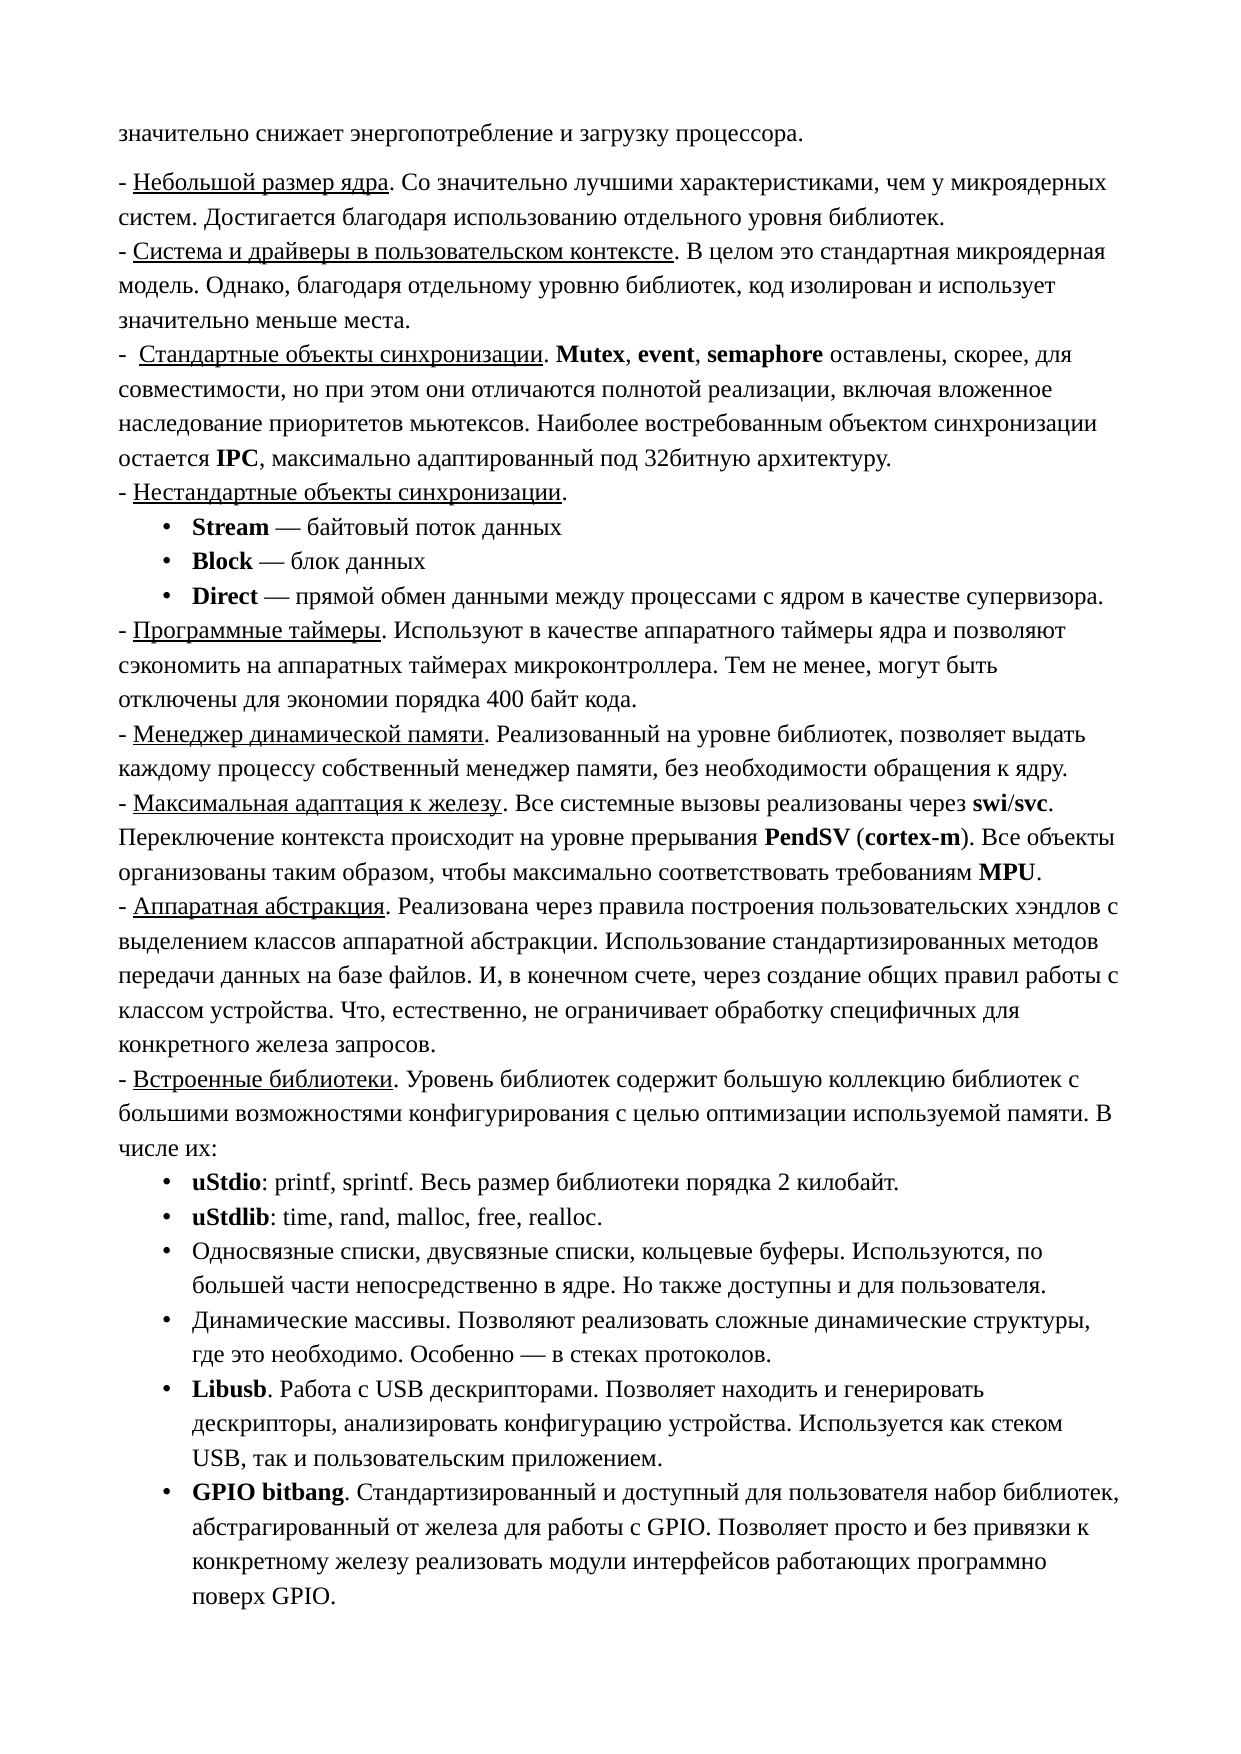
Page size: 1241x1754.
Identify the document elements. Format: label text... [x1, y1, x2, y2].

list uStdio: printf, sprintf. Весь размер библиотеки порядка 2 килобайт. [162, 1167, 1122, 1196]
text - Стандартные объекты синхронизации. Mutex, event, semaphore оставлены, скорее, для совместимости, но при этом они отличаются полнотой реализации, включая вложенное наследование приоритетов мьютексов. Наиболее востребованным объектом синхронизации остается IPC, максимально адаптированный под 32битную архитектуру. [118, 339, 1122, 472]
list Block — блок данных [162, 546, 1122, 575]
text - Программные таймеры. Используют в качестве аппаратного таймеры ядра и позволяют сэкономить на аппаратных таймерах микроконтроллера. Тем не менее, могут быть отключены для экономии порядка 400 байт кода. [118, 615, 1122, 713]
text - Небольшой размер ядра. Со значительно лучшими характеристиками, чем у микроядерных систем. Достигается благодаря использованию отдельного уровня библиотек. [118, 167, 1122, 230]
text - Максимальная адаптация к железу. Все системные вызовы реализованы через swi/svc. Переключение контекста происходит на уровне прерывания PendSV (cortex-m). Все объекты организованы таким образом, чтобы максимально соответствовать требованиям MPU. [118, 788, 1122, 886]
list Stream — байтовый поток данных [162, 512, 1122, 541]
text - Система и драйверы в пользовательском контексте. В целом это стандартная микроядерная модель. Однако, благодаря отдельному уровню библиотек, код изолирован и использует значительно меньше места. [118, 236, 1122, 334]
list Direct — прямой обмен данными между процессами с ядром в качестве супервизора. [162, 581, 1122, 610]
text значительно снижает энергопотребление и загрузку процессора. [118, 118, 1122, 147]
text - Менеджер динамической памяти. Реализованный на уровне библиотек, позволяет выдать каждому процессу собственный менеджер памяти, без необходимости обращения к ядру. [118, 719, 1122, 782]
text - Встроенные библиотеки. Уровень библиотек содержит большую коллекцию библиотек с большими возможностями конфигурирования с целью оптимизации используемой памяти. В числе их: [118, 1064, 1122, 1161]
list Односвязные списки, двусвязные списки, кольцевые буферы. Используются, по большей части непосредственно в ядре. Но также доступны и для пользователя. [162, 1236, 1122, 1299]
list Динамические массивы. Позволяют реализовать сложные динамические структуры, где это необходимо. Особенно — в стеках протоколов. [162, 1305, 1122, 1368]
list GPIO bitbang. Стандартизированный и доступный для пользователя набор библиотек, абстрагированный от железа для работы с GPIO. Позволяет просто и без привязки к конкретному железу реализовать модули интерфейсов работающих программно поверх GPIO. [162, 1477, 1122, 1609]
text - Аппаратная абстракция. Реализована через правила построения пользовательских хэндлов с выделением классов аппаратной абстракции. Использование стандартизированных методов передачи данных на базе файлов. И, в конечном счете, через создание общих правил работы с классом устройства. Что, естественно, не ограничивает обработку специфичных для конкретного железа запросов. [118, 891, 1122, 1058]
text - Нестандартные объекты синхронизации. [118, 477, 1122, 506]
list Libusb. Работа с USB дескрипторами. Позволяет находить и генерировать дескрипторы, анализировать конфигурацию устройства. Используется как стеком USB, так и пользовательским приложением. [162, 1374, 1122, 1472]
list uStdlib: time, rand, malloc, free, realloc. [162, 1202, 1122, 1230]
